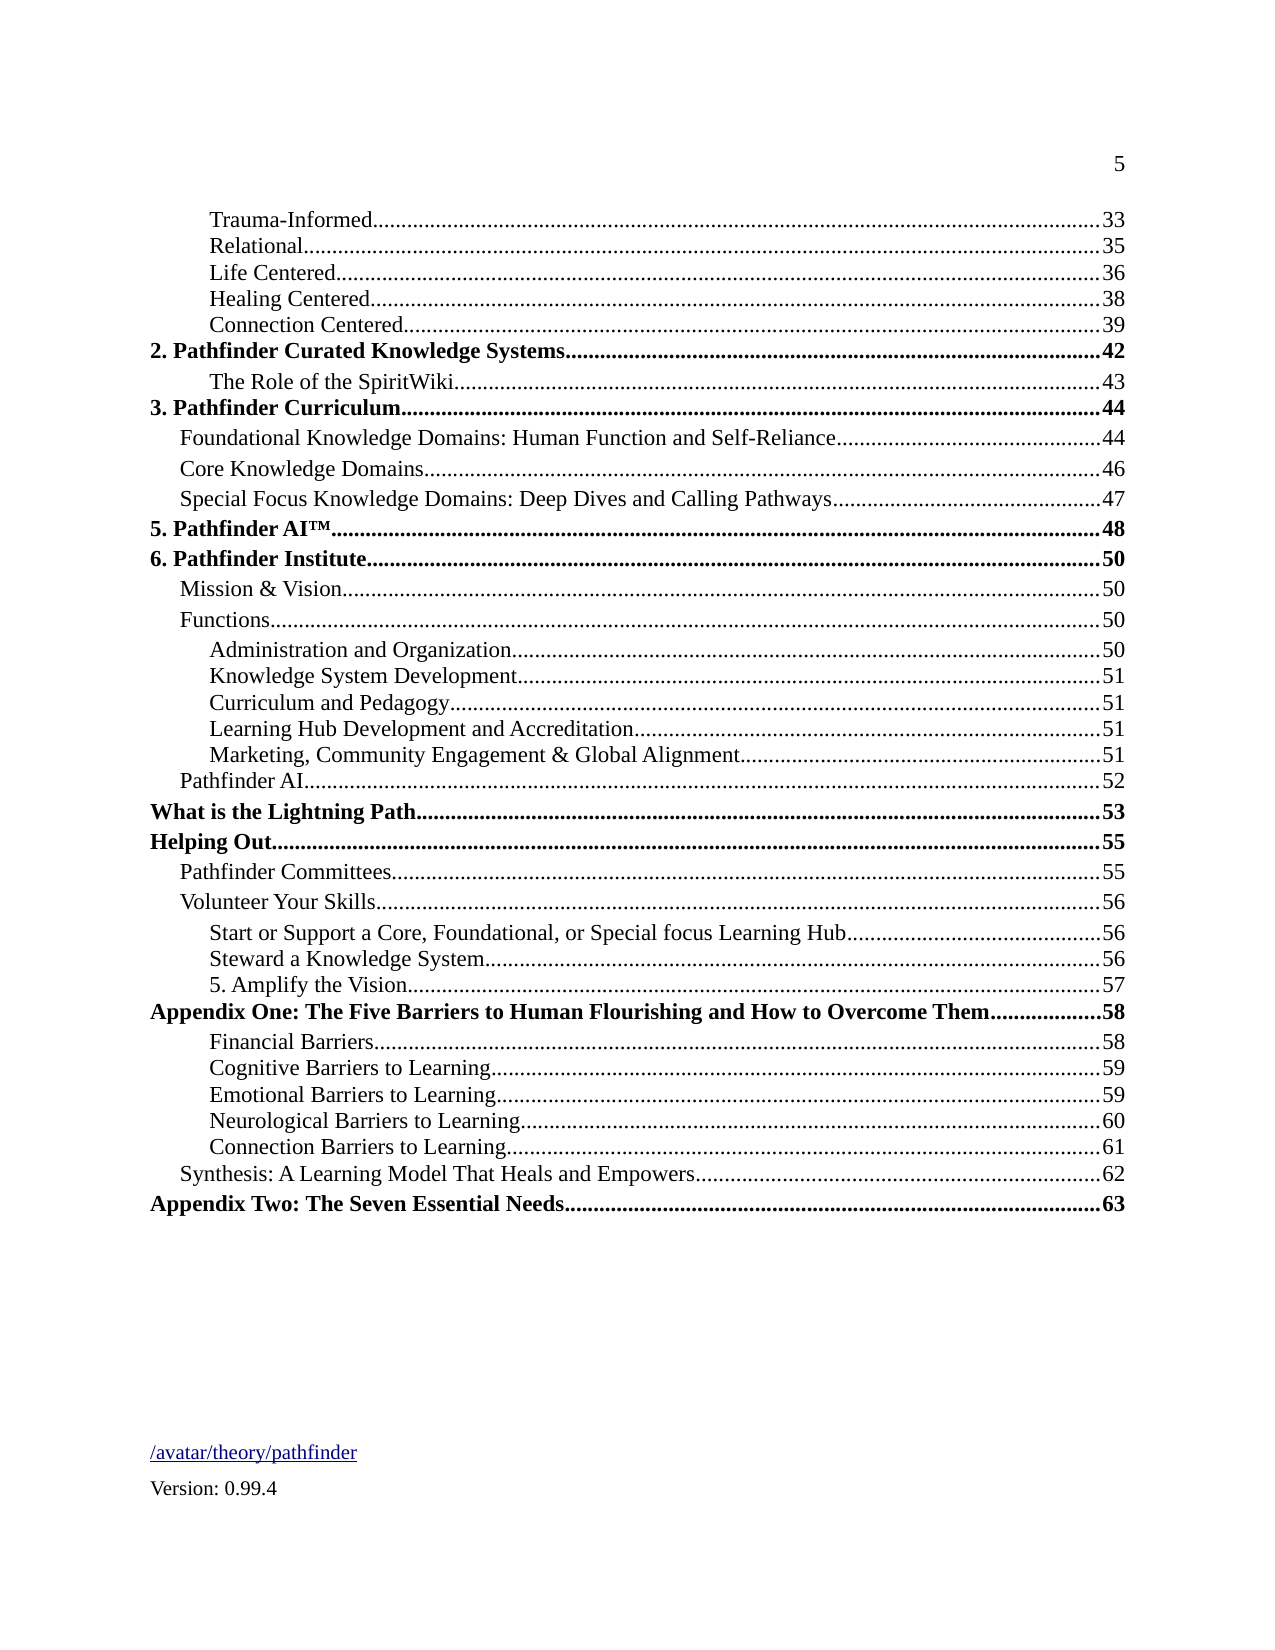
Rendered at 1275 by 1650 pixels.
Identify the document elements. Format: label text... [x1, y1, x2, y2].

text Connection Centered 39 [209, 311, 1125, 338]
text 3. Pathfinder Curriculum 44 [150, 394, 1125, 421]
text Volunteer Your Skills 56 [179, 888, 1125, 915]
text 5. Amplify the Vision 57 [209, 971, 1125, 998]
text Pathfinder AI 52 [179, 768, 1125, 794]
text 2. Pathfinder Curated Knowledge Systems 42 [150, 338, 1125, 364]
text Relational 35 [209, 232, 1125, 258]
text Mission & Vision 50 [179, 575, 1125, 602]
text Foundational Knowledge Domains: Human Function and Self-Reliance 44 [179, 424, 1125, 451]
text Life Centered 36 [209, 258, 1125, 285]
text Pathfinder Committees 55 [179, 858, 1125, 884]
text Knowledge System Development 51 [209, 662, 1125, 688]
text Connection Barriers to Learning 61 [209, 1133, 1125, 1160]
text Helping Out 55 [150, 828, 1125, 854]
text Curriculum and Pedagogy 51 [209, 688, 1125, 715]
text Functions 50 [179, 606, 1125, 632]
text Cognitive Barriers to Learning 59 [209, 1054, 1125, 1081]
text Synthesis: A Learning Model That Heals and Empowers 62 [179, 1160, 1125, 1186]
text Neurological Barriers to Learning 60 [209, 1107, 1125, 1133]
text The Role of the SpiritWiki 43 [209, 368, 1125, 394]
text Emotional Barriers to Learning 59 [209, 1081, 1125, 1107]
text 5. Pathfinder AI™ 48 [150, 515, 1125, 541]
text Core Knowledge Domains 46 [179, 454, 1125, 481]
text Healing Centered 38 [209, 285, 1125, 311]
text Steward a Knowledge System 56 [209, 945, 1125, 971]
text Trauma-Informed 33 [209, 206, 1125, 232]
text Special Focus Knowledge Domains: Deep Dives and Calling Pathways 47 [179, 485, 1125, 511]
text 6. Pathfinder Institute 50 [150, 545, 1125, 572]
text What is the Lightning Path 53 [150, 798, 1125, 824]
text Administration and Organization 50 [209, 636, 1125, 662]
text Appendix Two: The Seven Essential Needs 63 [150, 1190, 1125, 1216]
text Start or Support a Core, Foundational, or Special focus Learning Hub 56 [209, 919, 1125, 945]
text Appendix One: The Five Barriers to Human Flourishing and How to Overcome Them 58 [150, 998, 1125, 1024]
text Financial Barriers 58 [209, 1028, 1125, 1054]
text Marketing, Community Engagement & Global Alignment 51 [209, 741, 1125, 768]
text Learning Hub Development and Accreditation 51 [209, 715, 1125, 741]
